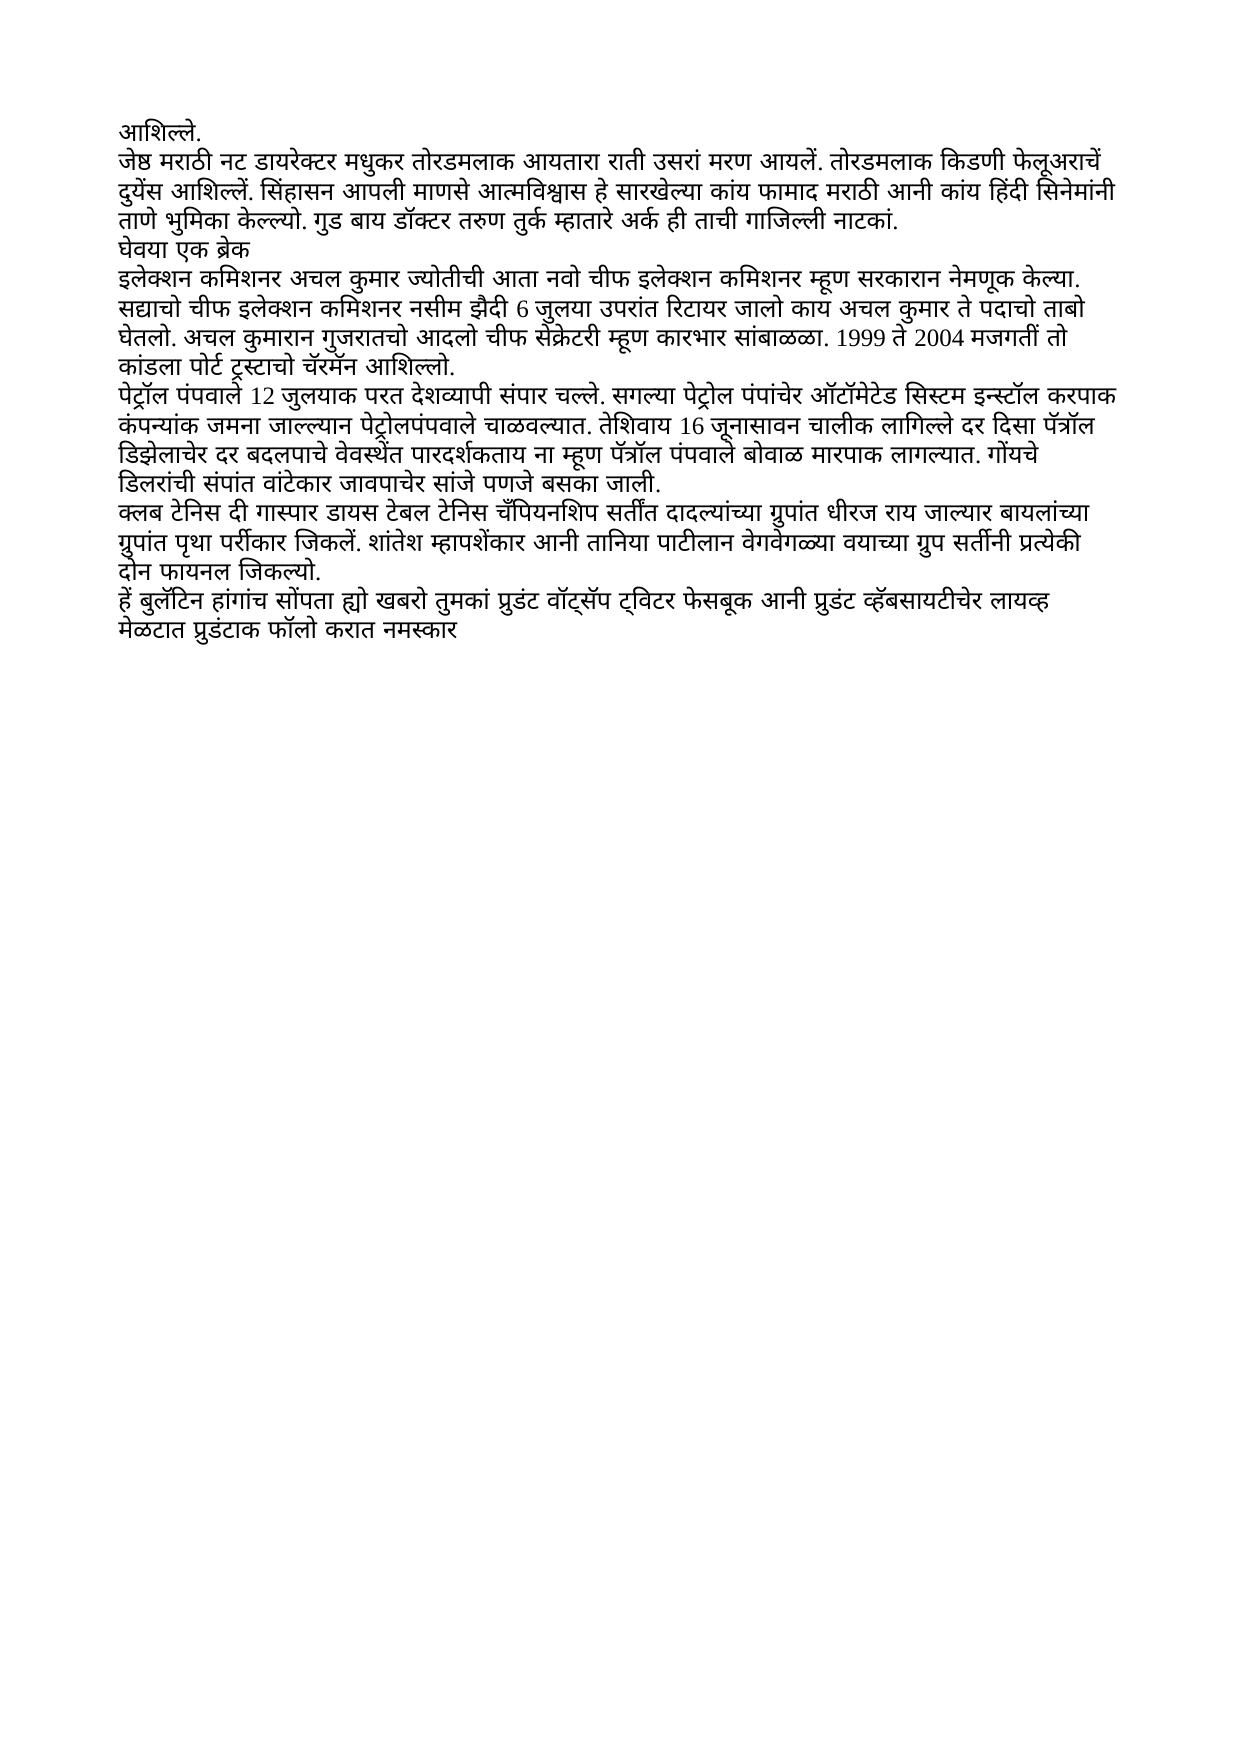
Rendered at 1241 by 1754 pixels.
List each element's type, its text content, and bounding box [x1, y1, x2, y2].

text आशिल्ले. [118, 118, 1122, 147]
text क्लब टेनिस दी गास्पार डायस टेबल टेनिस चँपियनशिप सर्तींत दादल्यांच्या ग्रुपांत धीरज राय जाल्यार बायलांच्या ग्रुपांत पृथा पर्रीकार जिकलें. शांतेश म्हापशेंकार आनी तानिया पाटीलान वेगवेगळ्या वयाच्या ग्रुप सर्तीनी प्रत्येकी दोन फायनल जिकल्यो. [118, 498, 1122, 586]
text हें बुलॅटिन हांगांच सोंपता ह्यो खबरो तुमकां प्रुडंट वॉट्सॅप ट्विटर फेसबूक आनी प्रुडंट व्हॅबसायटीचेर लायव्ह मेळटात प्रुडंटाक फॉलो करात नमस्कार [118, 586, 1122, 644]
text पेट्रॉल पंपवाले 12 जुलयाक परत देशव्यापी संपार चल्ले. सगल्या पेट्रोल पंपांचेर ऑटॉमेटेड सिस्टम इन्स्टॉल करपाक कंपन्यांक जमना जाल्ल्यान पेट्रोलपंपवाले चाळवल्यात. तेशिवाय 16 जूनासावन चालीक लागिल्ले दर दिसा पॅत्रॉल डिझेलाचेर दर बदलपाचे वेवस्थेंत पारदर्शकताय ना म्हूण पॅत्रॉल पंपवाले बोवाळ मारपाक लागल्यात. गोंयचे डिलरांची संपांत वांटेकार जावपाचेर सांजे पणजे बसका जाली. [118, 381, 1122, 498]
text इलेक्शन कमिशनर अचल कुमार ज्योतीची आता नवो चीफ इलेक्शन कमिशनर म्हूण सरकारान नेमणूक केल्या. सद्याचो चीफ इलेक्शन कमिशनर नसीम झैदी 6 जुलया उपरांत रिटायर जालो काय अचल कुमार ते पदाचो ताबो घेतलो. अचल कुमारान गुजरातचो आदलो चीफ सेक्रेटरी म्हूण कारभार सांबाळळा. 1999 ते 2004 मजगतीं तो कांडला पोर्ट ट्रस्टाचो चॅरमॅन आशिल्लो. [118, 264, 1122, 381]
text घेवया एक ब्रेक [118, 235, 1122, 264]
text जेष्ठ मराठी नट डायरेक्टर मधुकर तोरडमलाक आयतारा राती उसरां मरण आयलें. तोरडमलाक किडणी फेलूअराचें दुयेंस आशिल्लें. सिंहासन आपली माणसे आत्मविश्वास हे सारखेल्या कांय फामाद मराठी आनी कांय हिंदी सिनेमांनी ताणे भुमिका केल्ल्यो. गुड बाय डॉक्टर तरुण तुर्क म्हातारे अर्क ही ताची गाजिल्ली नाटकां. [118, 147, 1122, 235]
